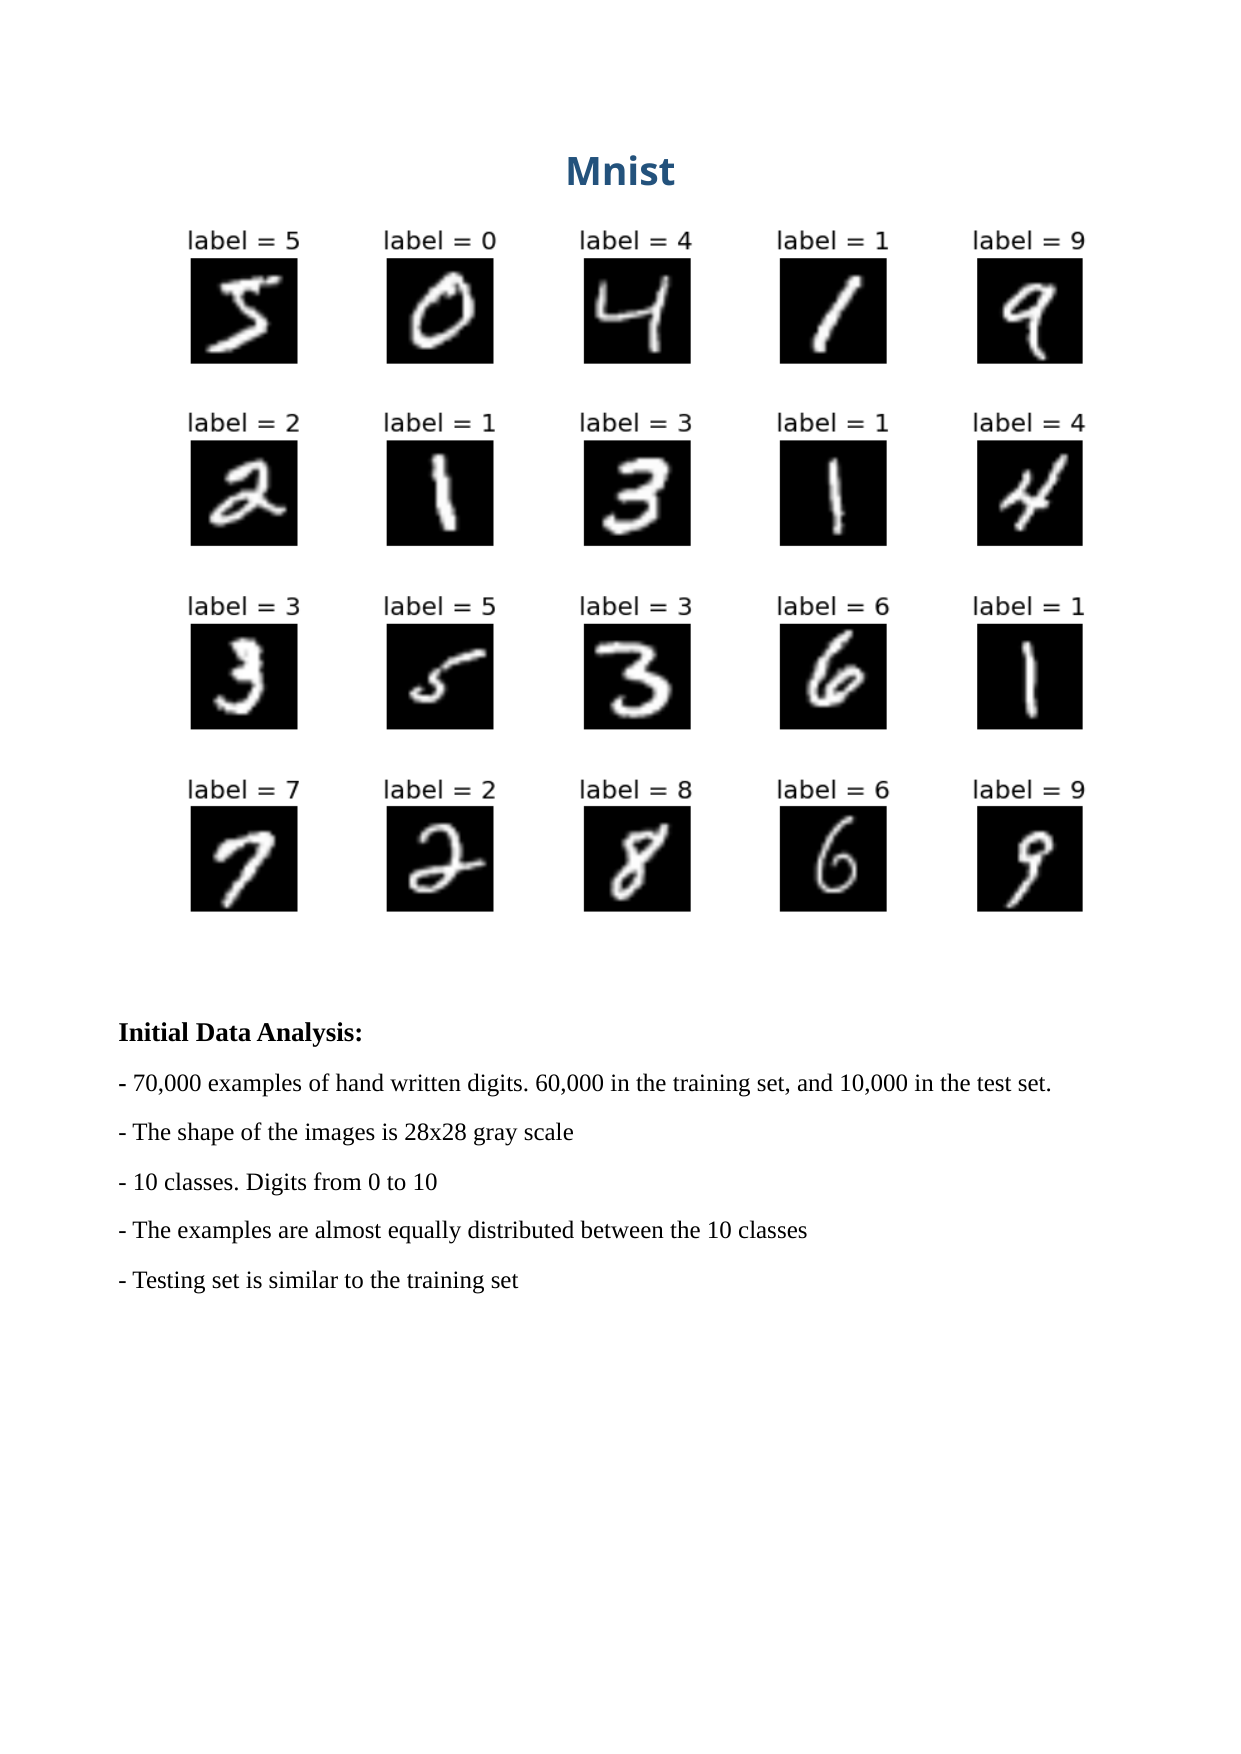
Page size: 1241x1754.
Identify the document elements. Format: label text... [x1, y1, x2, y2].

picture [118, 208, 1123, 962]
text - Testing set is similar to the training set [118, 1265, 1122, 1293]
text - The examples are almost equally distributed between the 10 classes [118, 1216, 1122, 1244]
text Initial Data Analysis: [118, 1017, 1122, 1048]
text - The shape of the images is 28x28 gray scale [118, 1117, 1122, 1146]
text - 10 classes. Digits from 0 to 10 [118, 1167, 1122, 1195]
subtitle Mnist [118, 143, 1122, 196]
text - 70,000 examples of hand written digits. 60,000 in the training set, and 10,000 in the test set. [118, 1068, 1122, 1097]
